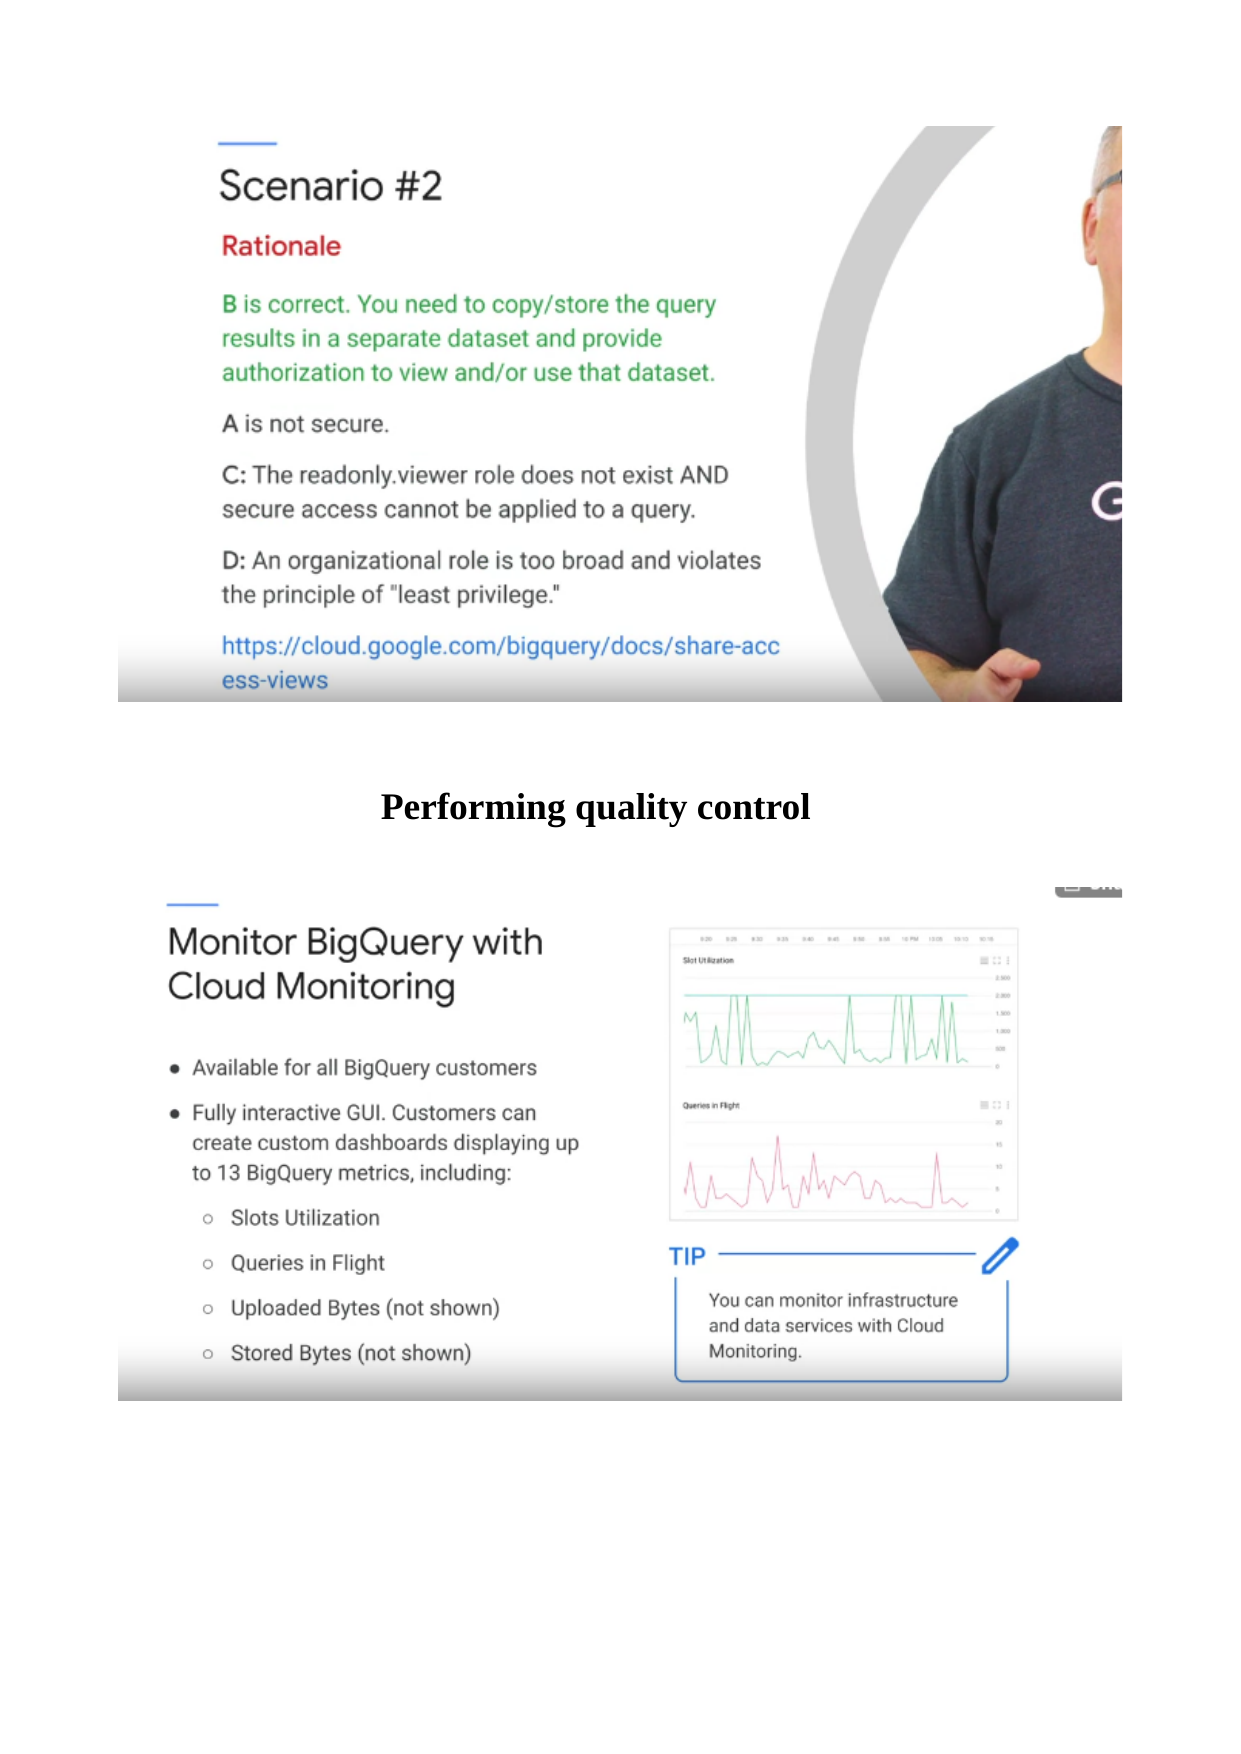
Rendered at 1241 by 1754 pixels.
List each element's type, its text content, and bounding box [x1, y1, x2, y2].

picture [118, 887, 1123, 1401]
subtitle Performing quality control [118, 784, 1122, 827]
picture [118, 126, 1123, 702]
